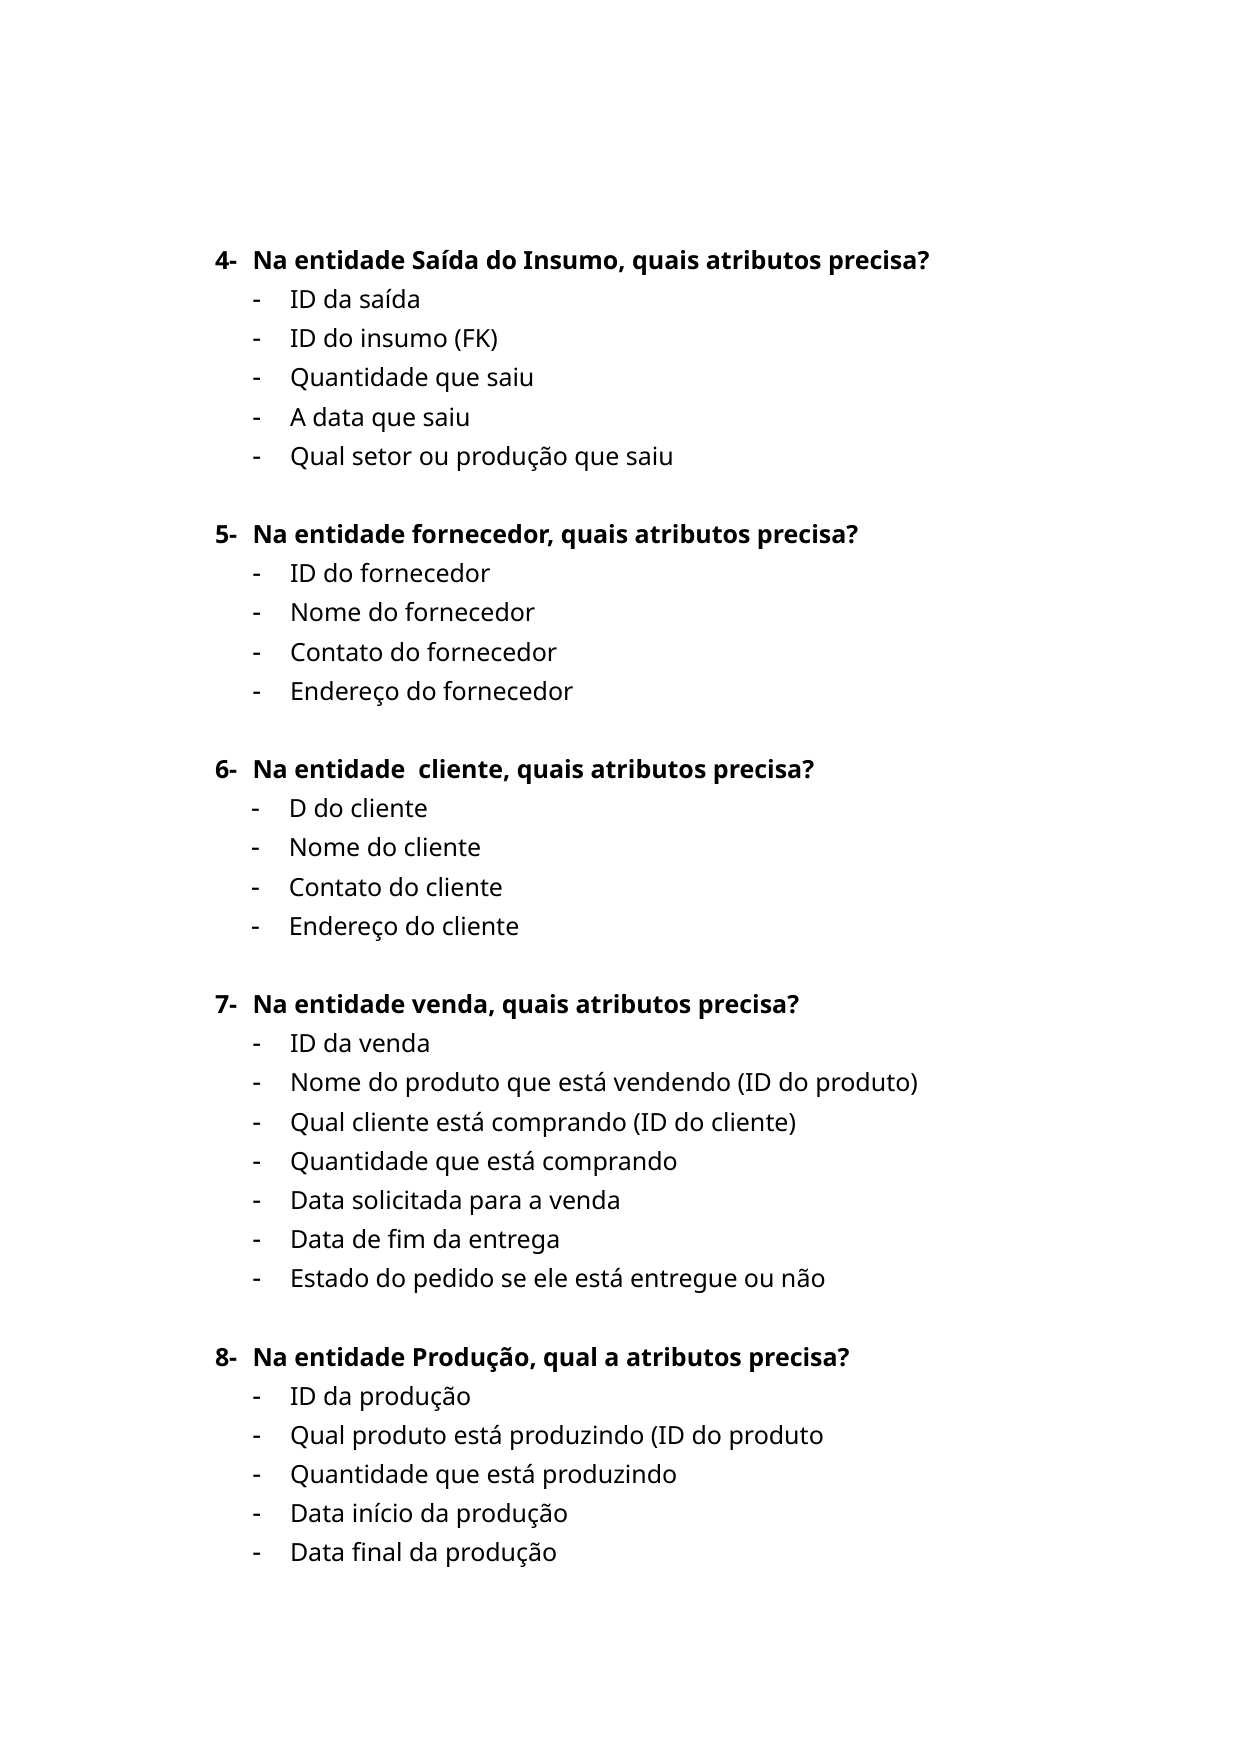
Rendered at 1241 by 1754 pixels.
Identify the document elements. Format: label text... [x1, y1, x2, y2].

list Quantidade que está comprando [252, 1143, 1063, 1177]
list Data início da produção [252, 1496, 1063, 1530]
list Na entidade venda, quais atributos precisa? [215, 987, 1063, 1021]
list D do cliente [251, 791, 1063, 825]
list Qual produto está produzindo (ID do produto [252, 1418, 1063, 1452]
list ID da produção [252, 1378, 1063, 1412]
list Data final da produção [252, 1535, 1063, 1569]
list Qual setor ou produção que saiu [252, 438, 1063, 472]
list Na entidade cliente, quais atributos precisa? [215, 752, 1063, 786]
list Data solicitada para a venda [252, 1183, 1063, 1217]
list Na entidade Produção, qual a atributos precisa? [215, 1339, 1063, 1373]
list Endereço do cliente [251, 908, 1063, 942]
list Nome do produto que está vendendo (ID do produto) [252, 1065, 1063, 1099]
list A data que saiu [252, 399, 1063, 433]
list Estado do pedido se ele está entregue ou não [252, 1261, 1063, 1295]
list Data de fim da entrega [252, 1222, 1063, 1256]
list Endereço do fornecedor [252, 673, 1063, 707]
list ID da saída [252, 282, 1063, 316]
list ID do fornecedor [252, 556, 1063, 590]
list Qual cliente está comprando (ID do cliente) [252, 1104, 1063, 1138]
list ID do insumo (FK) [252, 321, 1063, 355]
list Nome do cliente [251, 830, 1063, 864]
list Contato do fornecedor [252, 634, 1063, 668]
list Quantidade que está produzindo [252, 1457, 1063, 1491]
list Na entidade fornecedor, quais atributos precisa? [215, 517, 1063, 551]
list Nome do fornecedor [252, 595, 1063, 629]
list Contato do cliente [251, 869, 1063, 903]
list ID da venda [252, 1026, 1063, 1060]
list Na entidade Saída do Insumo, quais atributos precisa? [215, 243, 1063, 277]
list Quantidade que saiu [252, 360, 1063, 394]
